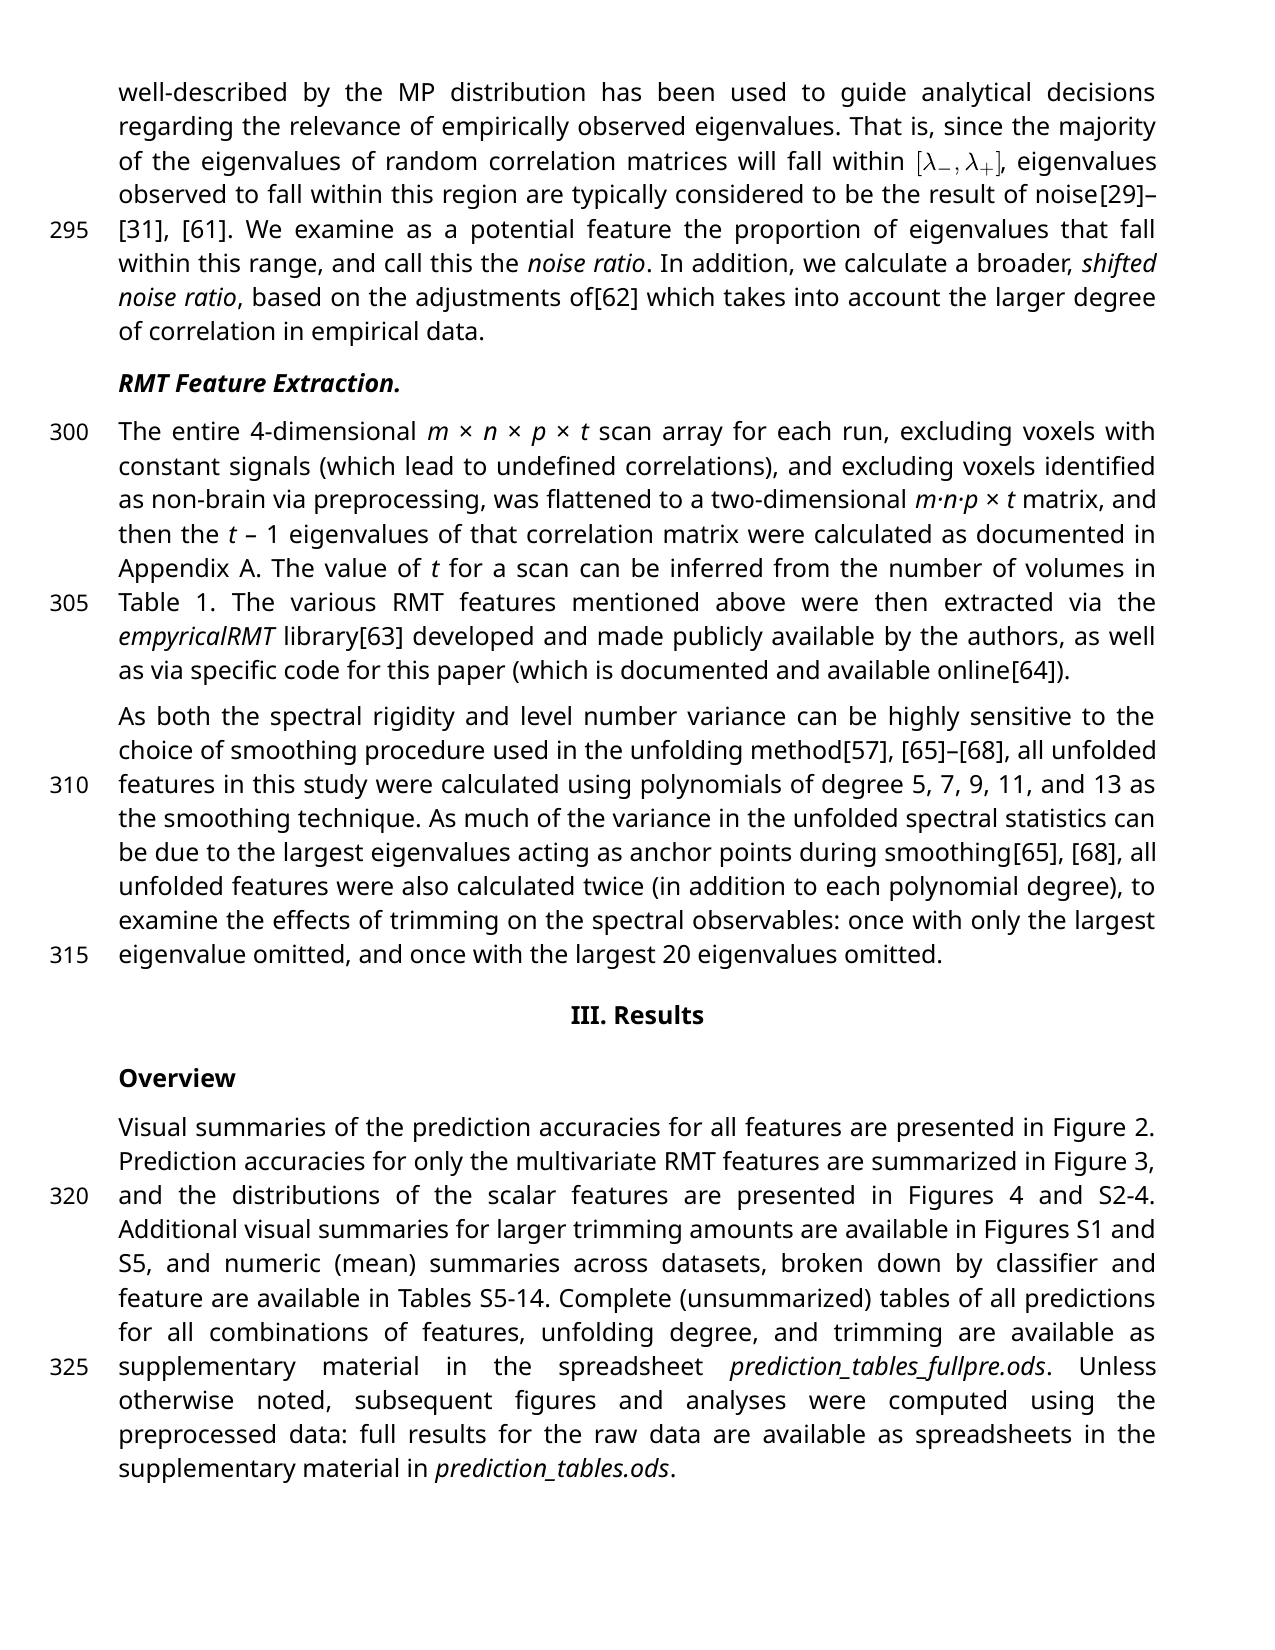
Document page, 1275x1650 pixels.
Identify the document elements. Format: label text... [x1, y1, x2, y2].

subtitle Overview [118, 1061, 1157, 1095]
text The entire 4-dimensional m × n × p × t scan array for each run, excluding voxels with constant signals (which lead to undefined correlations), and excluding voxels identified as non-brain via preprocessing, was flattened to a two-dimensional m·n·p × t matrix, and then the t – 1 eigenvalues of that correlation matrix were calculated as documented in Appendix A. The value of t for a scan can be inferred from the number of volumes in Table 1. The various RMT features mentioned above were then extracted via the empyricalRMT library[63] developed and made publicly available by the authors, as well as via specific code for this paper (which is documented and available online[64]). [118, 414, 1157, 687]
text well-described by the MP distribution has been used to guide analytical decisions regarding the relevance of empirically observed eigenvalues. That is, since the majority of the eigenvalues of random correlation matrices will fall within , eigenvalues observed to fall within this region are typically considered to be the result of noise[29]–[31], [61]. We examine as a potential feature the proportion of eigenvalues that fall within this range, and call this the noise ratio. In addition, we calculate a broader, shifted noise ratio, based on the adjustments of[62] which takes into account the larger degree of correlation in empirical data. [118, 75, 1157, 347]
text Visual summaries of the prediction accuracies for all features are presented in Figure 2. Prediction accuracies for only the multivariate RMT features are summarized in Figure 3, and the distributions of the scalar features are presented in Figures 4 and S2-4. Additional visual summaries for larger trimming amounts are available in Figures S1 and S5, and numeric (mean) summaries across datasets, broken down by classifier and feature are available in Tables S5-14. Complete (unsummarized) tables of all predictions for all combinations of features, unfolding degree, and trimming are available as supplementary material in the spreadsheet prediction_tables_fullpre.ods. Unless otherwise noted, subsequent figures and analyses were computed using the preprocessed data: full results for the raw data are available as spreadsheets in the supplementary material in prediction_tables.ods. [118, 1110, 1157, 1484]
subtitle RMT Feature Extraction. [118, 365, 1157, 399]
text As both the spectral rigidity and level number variance can be highly sensitive to the choice of smoothing procedure used in the unfolding method[57], [65]–[68], all unfolded features in this study were calculated using polynomials of degree 5, 7, 9, 11, and 13 as the smoothing technique. As much of the variance in the unfolded spectral statistics can be due to the largest eigenvalues acting as anchor points during smoothing[65], [68], all unfolded features were also calculated twice (in addition to each polynomial degree), to examine the effects of trimming on the spectral observables: once with only the largest eigenvalue omitted, and once with the largest 20 eigenvalues omitted. [118, 698, 1157, 971]
subtitle III. Results [118, 997, 1157, 1031]
